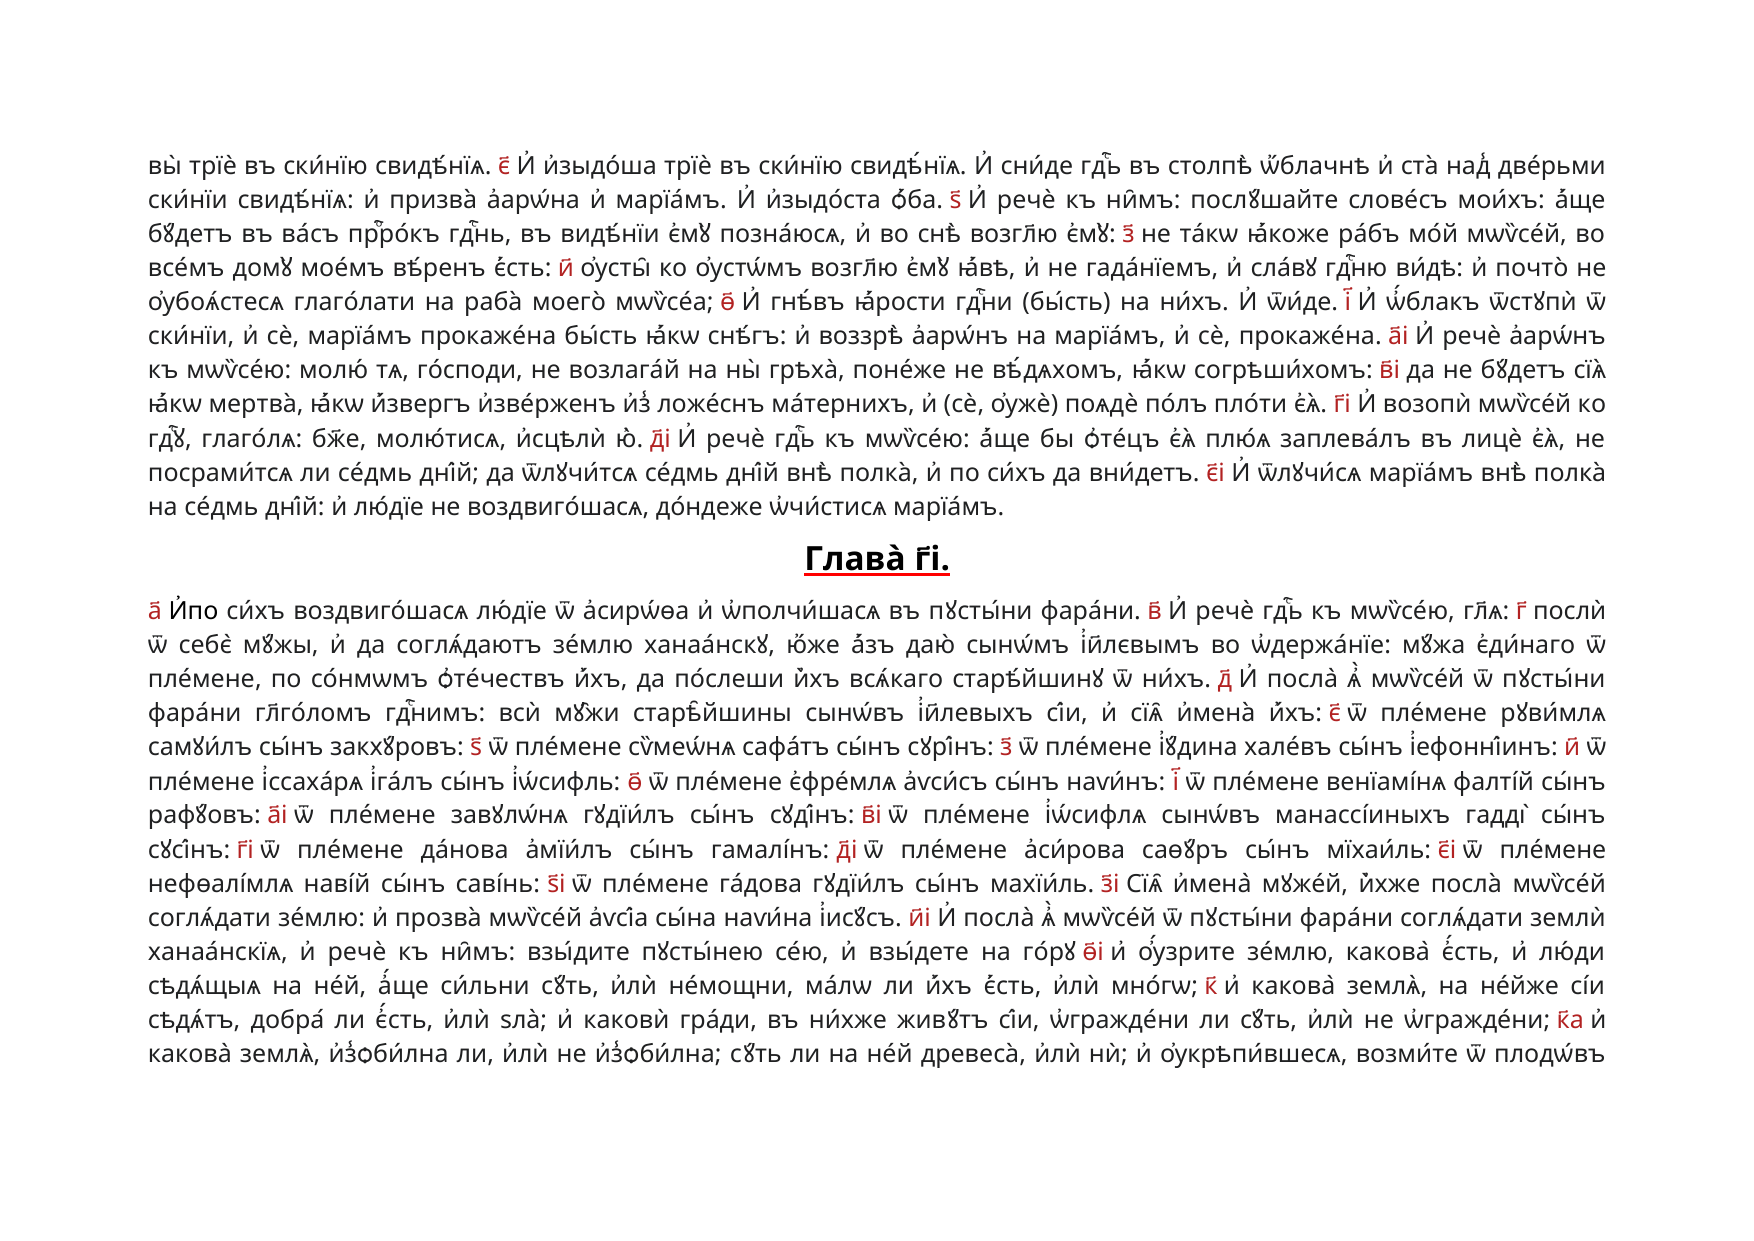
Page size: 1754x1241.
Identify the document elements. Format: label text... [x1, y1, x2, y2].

text Глава̀ г҃і. [148, 535, 1606, 580]
text вы̀ трїѐ въ ски́нїю свидѣ́нїѧ. є҃ И҆ и҆зыдо́ша трїѐ въ ски́нїю свидѣ́нїѧ. И҆ сни́де гдⷭ҇ь въ столпѣ̀ ѡ҆́блачнѣ и҆ ста̀ над̾ две́рьми ски́нїи свидѣ́нїѧ: и҆ призва̀ а҆арѡ́на и҆ марїа́мъ. И҆ и҆зыдо́ста ѻ҆́ба. ѕ҃ И҆ речѐ къ ни̑мъ: послꙋ́шайте слове́съ мои́хъ: а҆́ще бꙋ́детъ въ ва́съ прⷪ҇ро́къ гдⷭ҇нь, въ видѣ́нїи є҆мꙋ̀ позна́юсѧ, и҆ во снѣ̀ возгл҃ю є҆мꙋ̀: з҃ не та́кѡ ꙗ҆́коже ра́бъ мо́й мѡѷсе́й, во все́мъ домꙋ̀ мое́мъ вѣ́ренъ є҆́сть: и҃ ѹ҆сты̑ ко ѹ҆стѡ́мъ возгл҃ю є҆мꙋ̀ ꙗ҆́вѣ, и҆ не гада́нїемъ, и҆ сла́вꙋ гдⷭ҇ню ви́дѣ: и҆ почто̀ не ѹ҆боѧ́стесѧ глаго́лати на раба̀ моего̀ мѡѷсе́а; ѳ҃ И҆ гнѣ́въ ꙗ҆́рости гдⷭ҇ни (бы́сть) на ни́хъ. И҆ ѿи́де. і҃ И҆ ѡ҆́блакъ ѿстꙋпѝ ѿ ски́нїи, и҆ сѐ, марїа́мъ прокаже́на бы́сть ꙗ҆́кѡ снѣ́гъ: и҆ воззрѣ̀ а҆арѡ́нъ на марїа́мъ, и҆ сѐ, прокаже́на. а҃і И҆ речѐ а҆арѡ́нъ къ мѡѷсе́ю: молю́ тѧ, го́споди, не возлага́й на ны̀ грѣха̀, поне́же не вѣ́дѧхомъ, ꙗ҆́кѡ согрѣши́хомъ: в҃і да не бꙋ́детъ сїѧ̀ ꙗ҆́кѡ мертва̀, ꙗ҆́кѡ и҆́звергъ и҆зве́рженъ и҆з̾ ложе́снъ ма́тернихъ, и҆ (сѐ, ѹ҆жѐ) поѧдѐ по́лъ пло́ти є҆ѧ̀. г҃і И҆ возопѝ мѡѷсе́й ко гдⷭ҇ꙋ, глаго́лѧ: бж҃е, молю́тисѧ, и҆сцѣлѝ ю҆̀. д҃і И҆ речѐ гдⷭ҇ь къ мѡѷсе́ю: а҆́ще бы ѻ҆те́цъ є҆ѧ̀ плю́ѧ заплева́лъ въ лицѐ є҆ѧ̀, не посрами́тсѧ ли се́дмь дні́й; да ѿлꙋчи́тсѧ се́дмь дні́й внѣ̀ полка̀, и҆ по си́хъ да вни́детъ. є҃і И҆ ѿлꙋчи́сѧ марїа́мъ внѣ̀ полка̀ на се́дмь дні́й: и҆ лю́дїе не воздвиго́шасѧ, до́ндеже ѡ҆чи́стисѧ марїа́мъ. [148, 148, 1606, 522]
text а҃ И҆по си́хъ воздвиго́шасѧ лю́дїе ѿ а҆сирѡ́ѳа и҆ ѡ҆полчи́шасѧ въ пꙋсты́ни фара́ни. в҃ И҆ речѐ гдⷭ҇ь къ мѡѷсе́ю, гл҃ѧ: г҃ послѝ ѿ себє̀ мꙋ́жы, и҆ да соглѧ́даютъ зе́млю ханаа́нскꙋ, ю҆́же а҆́зъ даю̀ сынѡ́мъ і҆и҃лєвымъ во ѡ҆держа́нїе: мꙋ́жа є҆ди́наго ѿ пле́мене, по со́нмѡмъ ѻ҆те́чествъ и҆́хъ, да по́слеши и҆̀хъ всѧ́каго старѣ́йшинꙋ ѿ ни́хъ. д҃ И҆ посла̀ ѧ҆̀ мѡѷсе́й ѿ пꙋсты́ни фара́ни гл҃го́ломъ гдⷭ҇нимъ: всѝ мꙋ̑жи старѣ̑йшины сынѡ́въ і҆и҃левыхъ сі́и, и҆ сїѧ̑ и҆мена̀ и҆́хъ: є҃ ѿ пле́мене рꙋви́млѧ самꙋи́лъ сы́нъ закхꙋ́ровъ: ѕ҃ ѿ пле́мене сѷмеѡ́нѧ сафа́тъ сы́нъ сꙋрі́нъ: з҃ ѿ пле́мене і҆ꙋ́дина хале́въ сы́нъ і҆ефонні́инъ: и҃ ѿ пле́мене і҆ссаха́рѧ і҆га́лъ сы́нъ і҆ѡ́сифль: ѳ҃ ѿ пле́мене є҆фре́млѧ а҆ѵси́съ сы́нъ наѵи́нъ: і҃ ѿ пле́мене венїамі́нѧ фалті́й сы́нъ рафꙋ́овъ: а҃і ѿ пле́мене завꙋлѡ́нѧ гꙋдїи́лъ сы́нъ сꙋді́нъ: в҃і ѿ пле́мене і҆ѡ́сифлѧ сынѡ́въ манассі́иныхъ гадді̀ сы́нъ сꙋсі́нъ: г҃і ѿ пле́мене да́нова а҆мїи́лъ сы́нъ гамалі́нъ: д҃і ѿ пле́мене а҆си́рова саѳꙋ́ръ сы́нъ мїхаи́ль: є҃і ѿ пле́мене нефѳалі́млѧ наві́й сы́нъ саві́нь: ѕ҃і ѿ пле́мене га́дова гꙋдїи́лъ сы́нъ махїи́ль. з҃і Сїѧ̑ и҆мена̀ мꙋже́й, и҆̀хже посла̀ мѡѷсе́й соглѧ́дати зе́млю: и҆ прозва̀ мѡѷсе́й а҆ѵсі́а сы́на наѵи́на і҆исꙋ́съ. и҃і И҆ посла̀ ѧ҆̀ мѡѷсе́й ѿ пꙋсты́ни фара́ни соглѧ́дати землѝ ханаа́нскїѧ, и҆ речѐ къ ни̑мъ: взы́дите пꙋсты́нею се́ю, и҆ взы́дете на го́рꙋ ѳ҃і и҆ ѹ҆́зрите зе́млю, какова̀ є҆́сть, и҆ лю́ди сѣдѧ́щыѧ на не́й, а҆́ще си́льни сꙋ́ть, и҆лѝ не́мощни, ма́лѡ ли и҆́хъ є҆́сть, и҆лѝ мно́гѡ; к҃ и҆ какова̀ землѧ̀, на не́йже сі́и сѣдѧ́тъ, добра́ ли є҆́сть, и҆лѝ ѕла̀; и҆ каковѝ гра́ди, въ ни́хже живꙋ́тъ сі́и, ѡ҆гражде́ни ли сꙋ́ть, и҆лѝ не ѡ҆гражде́ни; к҃а и҆ какова̀ землѧ̀, и҆з̾ѻби́лна ли, и҆лѝ не и҆з̾ѻби́лна; сꙋ́ть ли на не́й древеса̀, и҆лѝ нѝ; и҆ ѹ҆крѣпи́вшесѧ, возми́те ѿ плодѡ́въ [148, 593, 1606, 1070]
